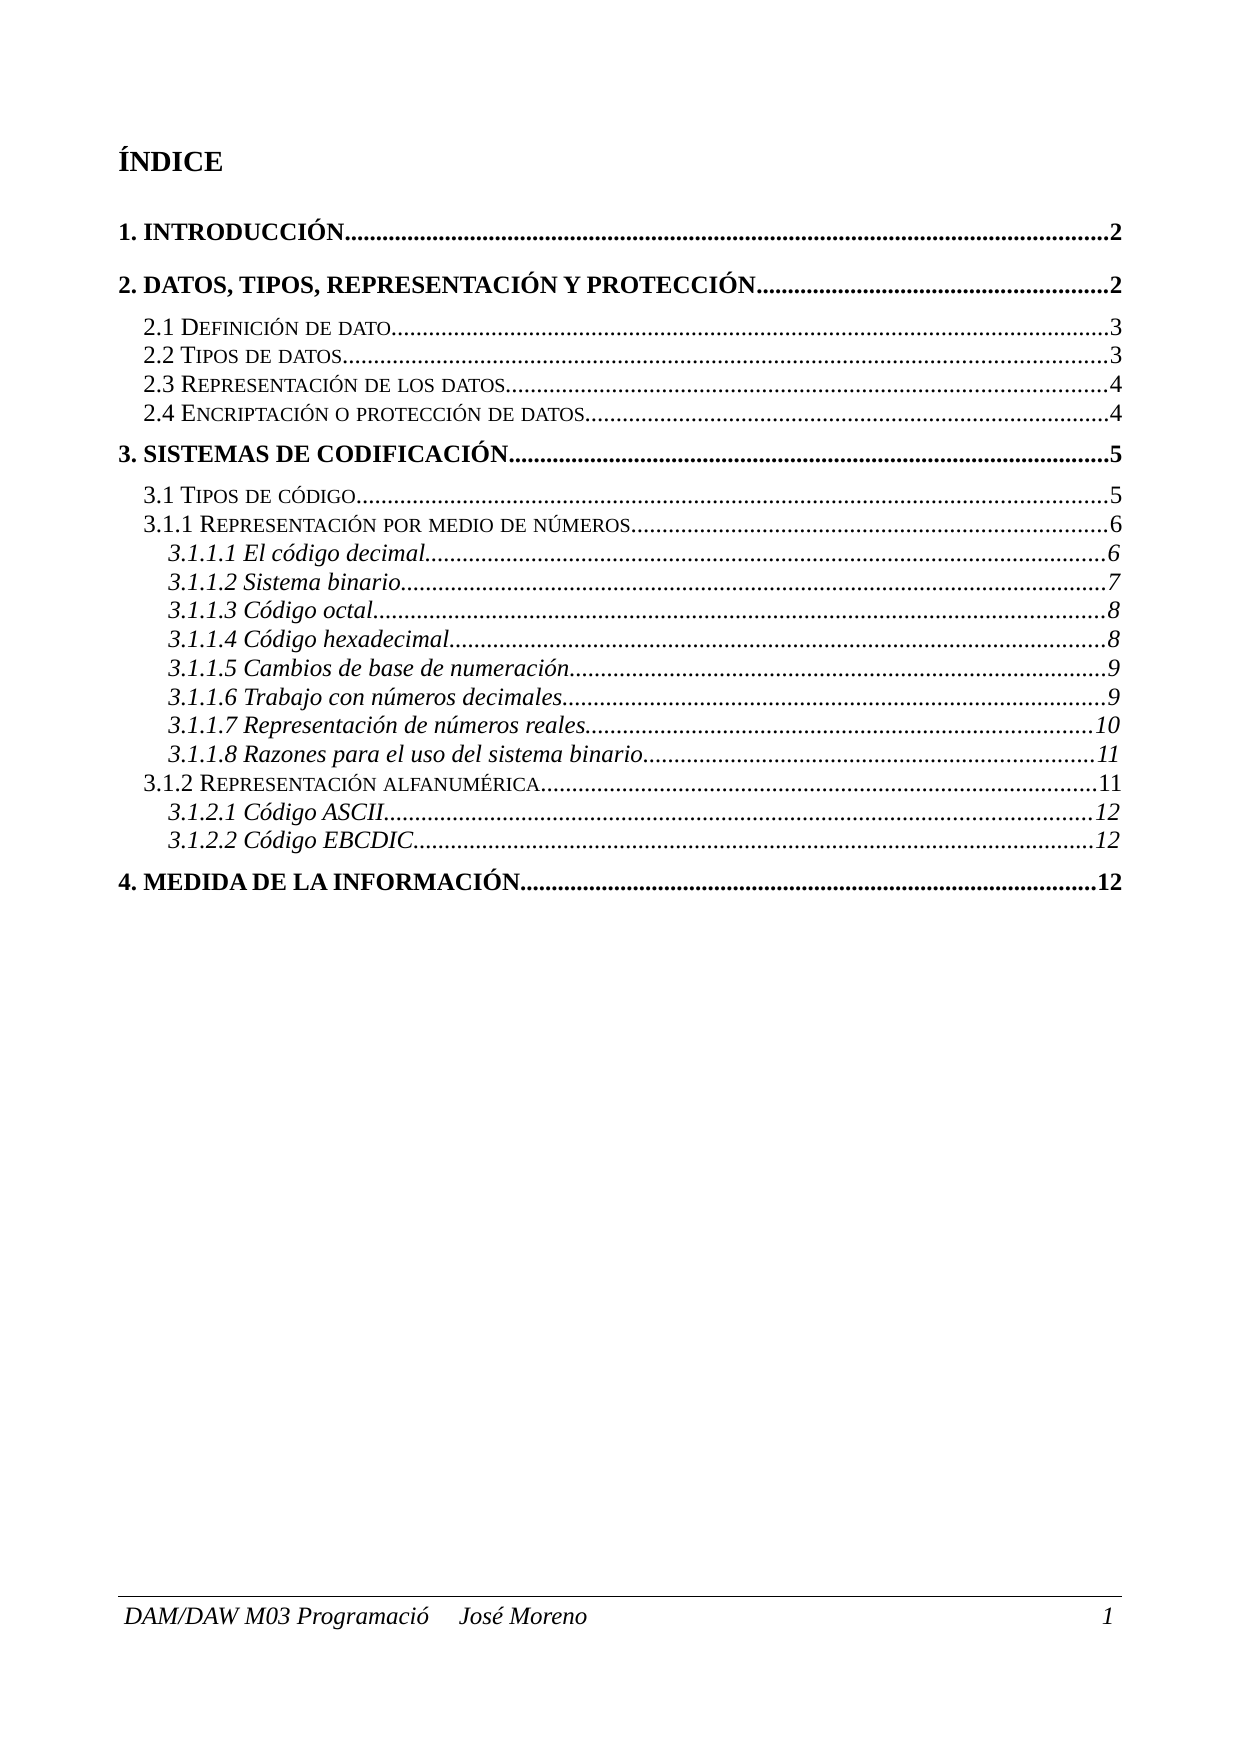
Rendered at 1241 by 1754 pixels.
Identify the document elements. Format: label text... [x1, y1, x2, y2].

text ÍNDICE [118, 144, 1122, 178]
text 4. MEDIDA DE LA INFORMACIÓN 12 [118, 867, 1122, 896]
text 3.1.1.4 Código hexadecimal 8 [168, 624, 1122, 653]
text 3. SISTEMAS DE CODIFICACIÓN 5 [118, 439, 1122, 468]
text 3.1.1 Representación por medio de números 6 [143, 509, 1122, 538]
text 3.1.1.7 Representación de números reales 10 [168, 711, 1122, 739]
text 2.4 Encriptación o protección de datos 4 [143, 398, 1122, 427]
text 3.1.1.2 Sistema binario 7 [168, 567, 1122, 596]
text 3.1.2.1 Código ASCII 12 [168, 797, 1122, 826]
text 3.1.1.8 Razones para el uso del sistema binario 11 [168, 739, 1122, 768]
text 2. DATOS, TIPOS, REPRESENTACIÓN Y PROTECCIÓN 2 [118, 271, 1122, 299]
text 2.1 Definición de dato 3 [143, 312, 1122, 341]
text 2.3 Representación de los datos 4 [143, 369, 1122, 398]
text 3.1.1.6 Trabajo con números decimales 9 [168, 682, 1122, 711]
text 3.1 Tipos de código 5 [143, 481, 1122, 509]
text 1. INTRODUCCIÓN 2 [118, 217, 1122, 246]
text 3.1.1.3 Código octal 8 [168, 596, 1122, 624]
text 3.1.1.5 Cambios de base de numeración 9 [168, 653, 1122, 682]
text 3.1.1.1 El código decimal 6 [168, 538, 1122, 567]
text 3.1.2 Representación alfanumérica 11 [143, 768, 1122, 797]
text 2.2 Tipos de datos 3 [143, 341, 1122, 369]
text 3.1.2.2 Código EBCDIC 12 [168, 826, 1122, 854]
